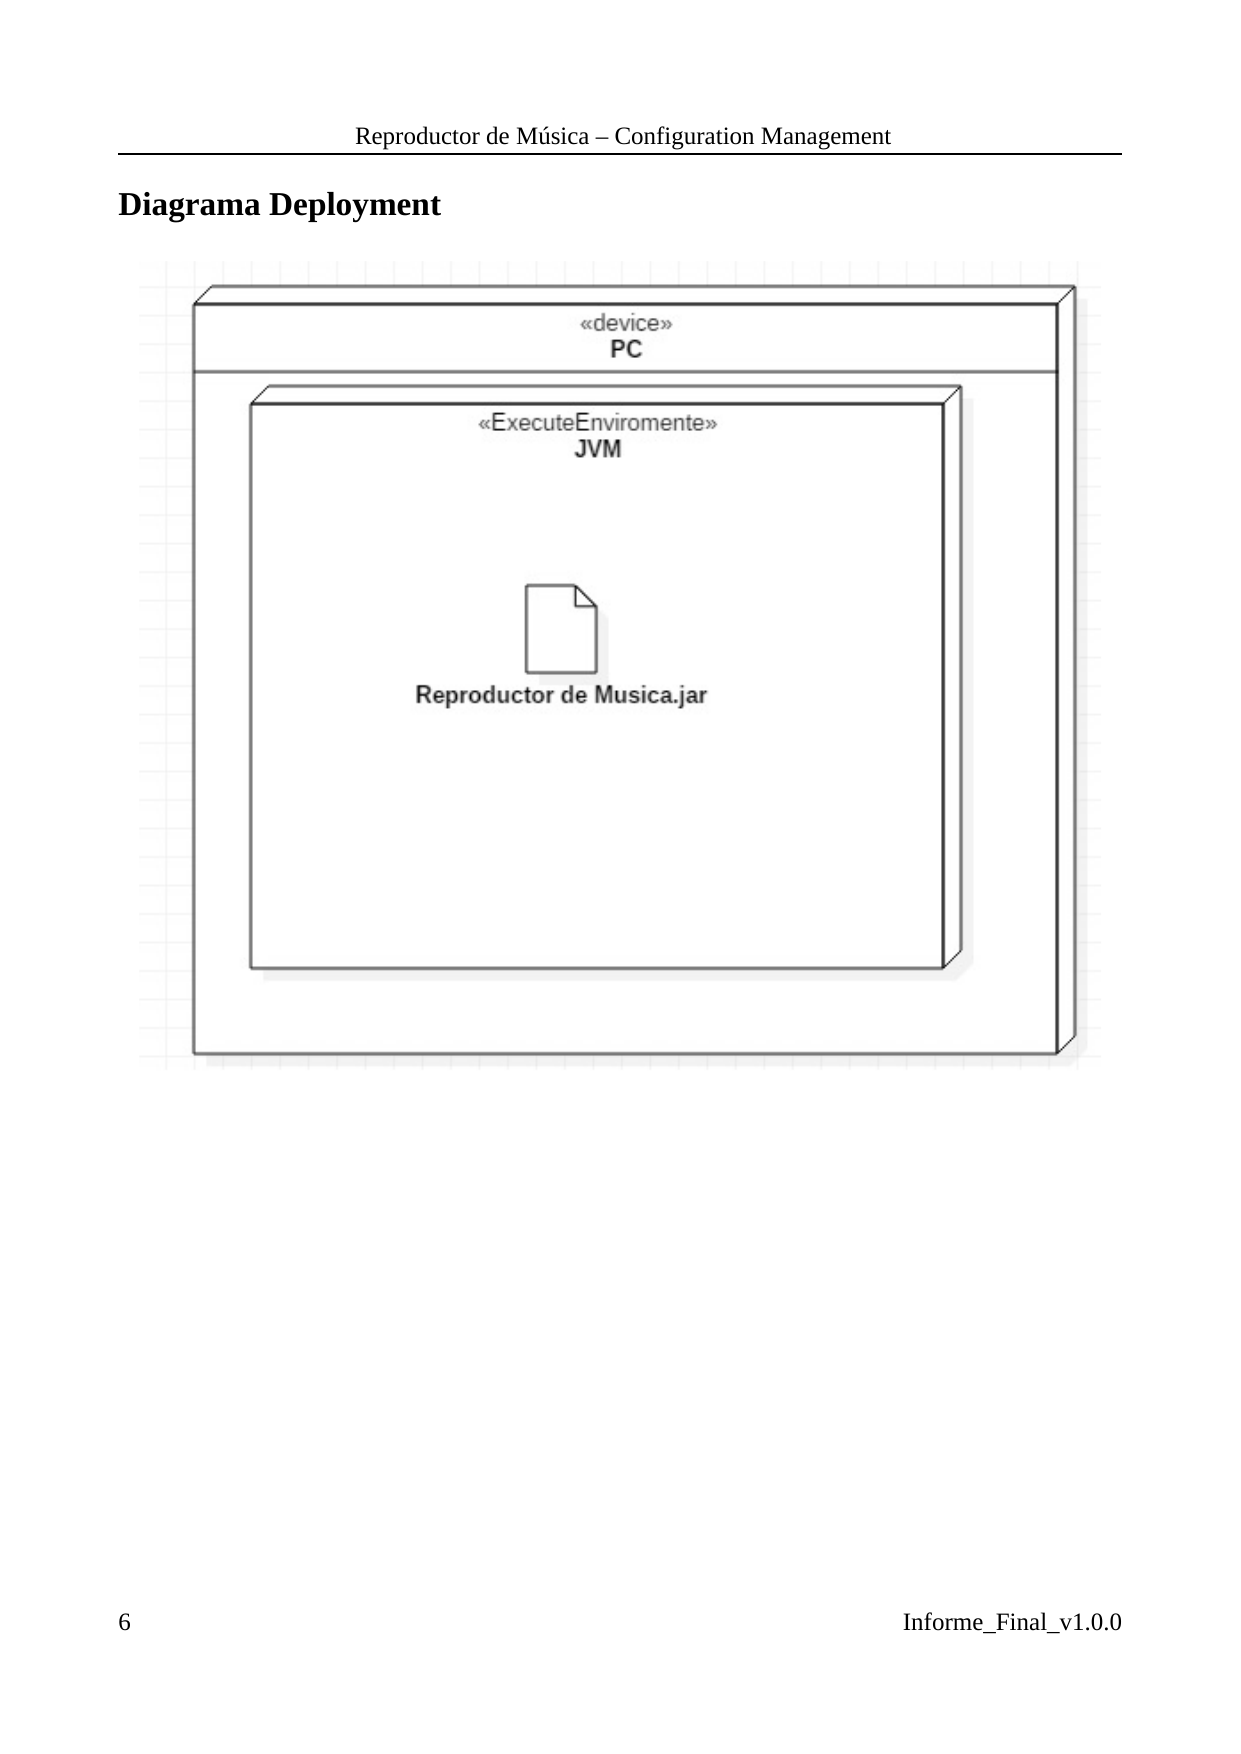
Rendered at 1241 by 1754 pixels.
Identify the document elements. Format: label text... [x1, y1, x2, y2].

text Diagrama Deployment [118, 184, 1122, 223]
picture [139, 261, 1102, 1072]
